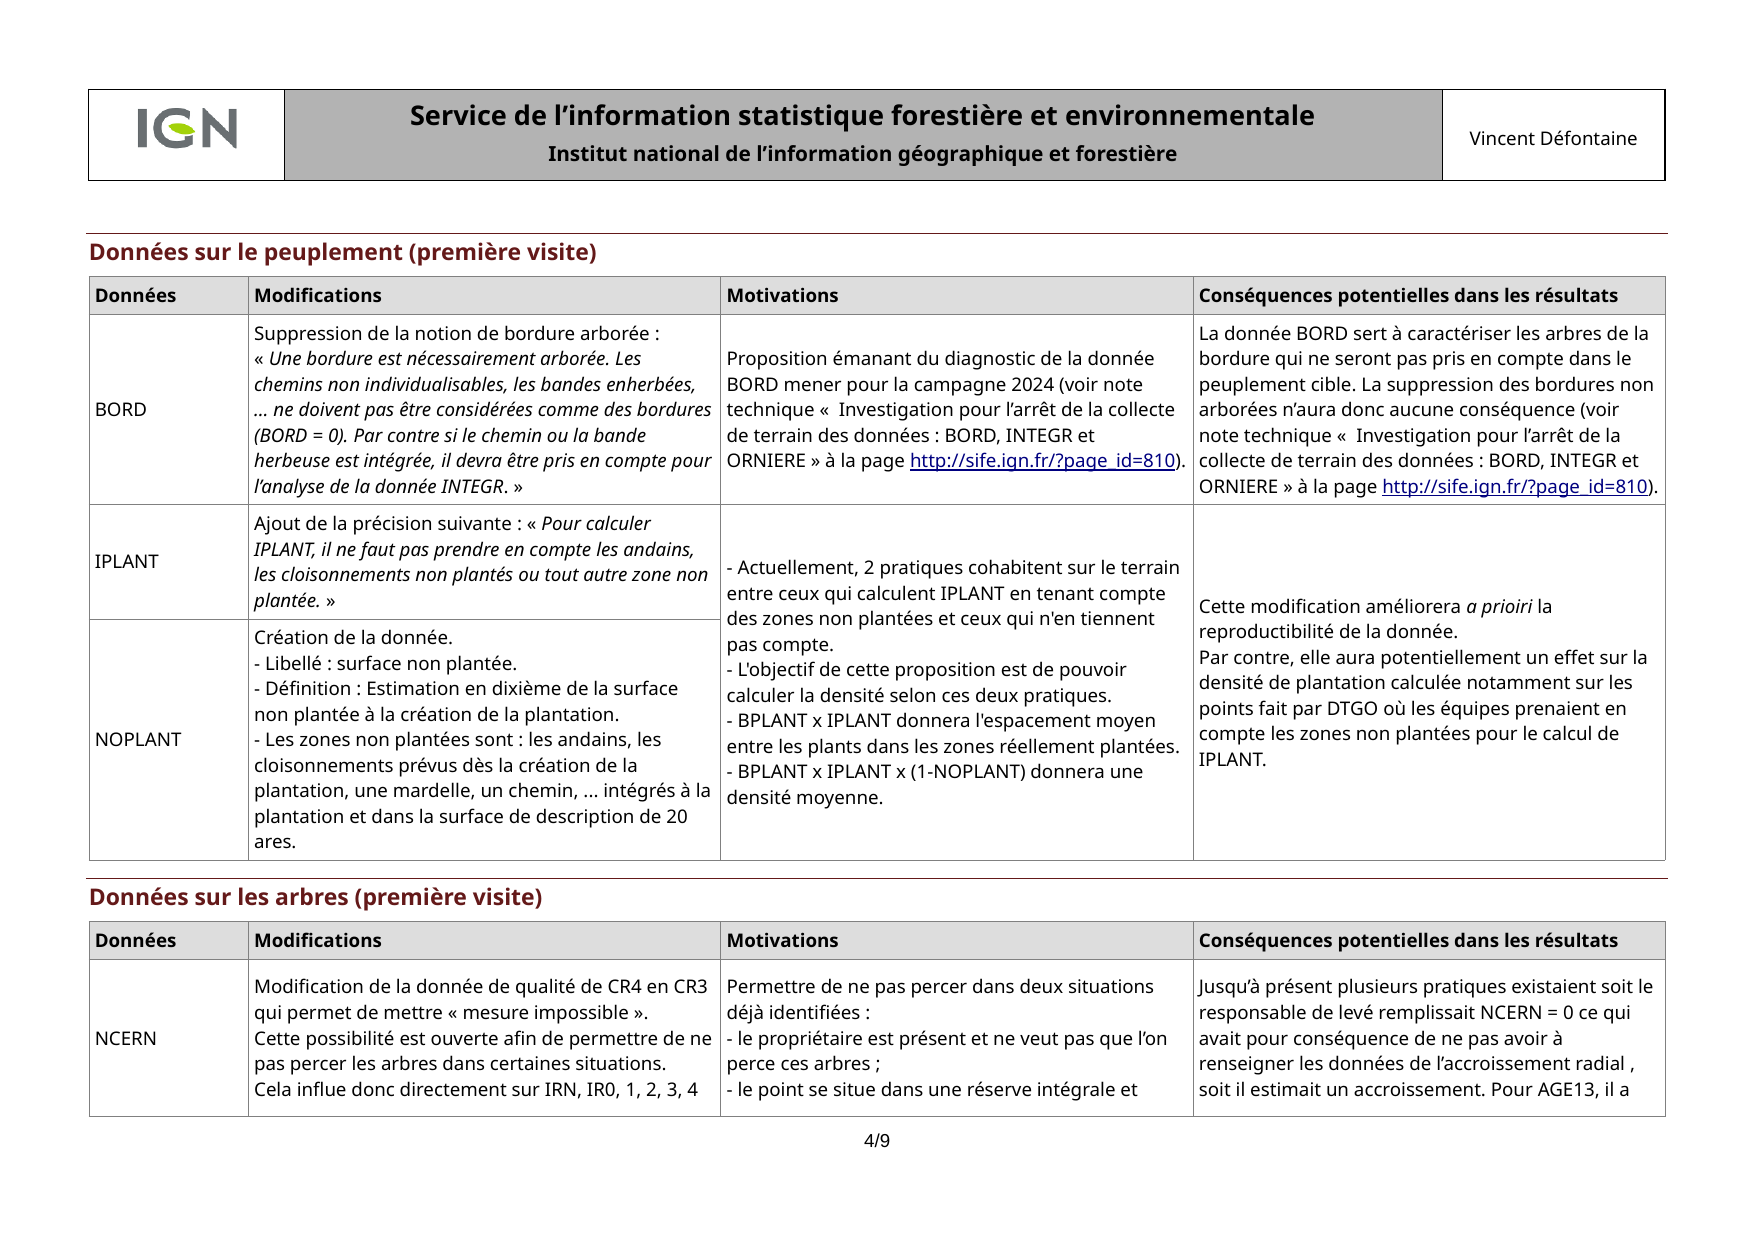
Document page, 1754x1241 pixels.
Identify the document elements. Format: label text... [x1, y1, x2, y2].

table_cell NOPLANT [90, 620, 248, 860]
table_header Données [90, 922, 248, 959]
table_cell Modification de la donnée de qualité de CR4 en CR3 qui permet de mettre « mesure impossible ». Cette possibilité est ouverte afin de permettre de ne pas percer les arbres dans certaines situations. Cela influe donc directement sur IRN, IR0, 1, 2, 3, 4 [249, 960, 720, 1116]
table_cell Permettre de ne pas percer dans deux situations déjà identifiées : - le propriétaire est présent et ne veut pas que l’on perce ces arbres ; - le point se situe dans une réserve intégrale et [721, 960, 1193, 1116]
table_header Modifications [249, 922, 720, 959]
table_cell IPLANT [90, 505, 248, 618]
table_cell NCERN [90, 960, 248, 1116]
picture [121, 94, 253, 162]
table_header Motivations [721, 922, 1193, 959]
table_cell Jusqu’à présent plusieurs pratiques existaient soit le responsable de levé remplissait NCERN = 0 ce qui avait pour conséquence de ne pas avoir à renseigner les données de l’accroissement radial , soit il estimait un accroissement. Pour AGE13, il a [1194, 960, 1665, 1116]
table_cell La donnée BORD sert à caractériser les arbres de la bordure qui ne seront pas pris en compte dans le peuplement cible. La suppression des bordures non arborées n’aura donc aucune conséquence (voir note technique « Investigation pour l’arrêt de la collecte de terrain des données : BORD, INTEGR et ORNIERE » à la page http://sife.ign.fr/?page_id=810). [1194, 315, 1665, 504]
table_header Conséquences potentielles dans les résultats [1194, 277, 1665, 314]
table_header Motivations [721, 277, 1193, 314]
table_header Modifications [249, 277, 720, 314]
table_header Conséquences potentielles dans les résultats [1194, 922, 1665, 959]
table_cell Proposition émanant du diagnostic de la donnée BORD mener pour la campagne 2024 (voir note technique « Investigation pour l’arrêt de la collecte de terrain des données : BORD, INTEGR et ORNIERE » à la page http://sife.ign.fr/?page_id=810). [721, 315, 1193, 504]
table_cell - Actuellement, 2 pratiques cohabitent sur le terrain entre ceux qui calculent IPLANT en tenant compte des zones non plantées et ceux qui n'en tiennent pas compte. - L'objectif de cette proposition est de pouvoir calculer la densité selon ces deux pratiques. - BPLANT x IPLANT donnera l'espacement moyen entre les plants dans les zones réellement plantées. - BPLANT x IPLANT x (1-NOPLANT) donnera une densité moyenne. [721, 505, 1193, 860]
table_cell Création de la donnée. - Libellé : surface non plantée. - Définition : Estimation en dixième de la surface non plantée à la création de la plantation. - Les zones non plantées sont : les andains, les cloisonnements prévus dès la création de la plantation, une mardelle, un chemin, ... intégrés à la plantation et dans la surface de description de 20 ares. [249, 620, 720, 860]
table_cell Cette modification améliorera a prioiri la reproductibilité de la donnée. Par contre, elle aura potentiellement un effet sur la densité de plantation calculée notamment sur les points fait par DTGO où les équipes prenaient en compte les zones non plantées pour le calcul de IPLANT. [1194, 505, 1665, 860]
subtitle Données sur les arbres (première visite) [86, 879, 1668, 916]
table_cell Suppression de la notion de bordure arborée : « Une bordure est nécessairement arborée. Les chemins non individualisables, les bandes enherbées, … ne doivent pas être considérées comme des bordures (BORD = 0). Par contre si le chemin ou la bande herbeuse est intégrée, il devra être pris en compte pour l’analyse de la donnée INTEGR. » [249, 315, 720, 504]
table_header Données [90, 277, 248, 314]
subtitle Données sur le peuplement (première visite) [86, 234, 1668, 270]
table_cell Ajout de la précision suivante : « Pour calculer IPLANT, il ne faut pas prendre en compte les andains, les cloisonnements non plantés ou tout autre zone non plantée. » [249, 505, 720, 618]
table_cell BORD [90, 315, 248, 504]
